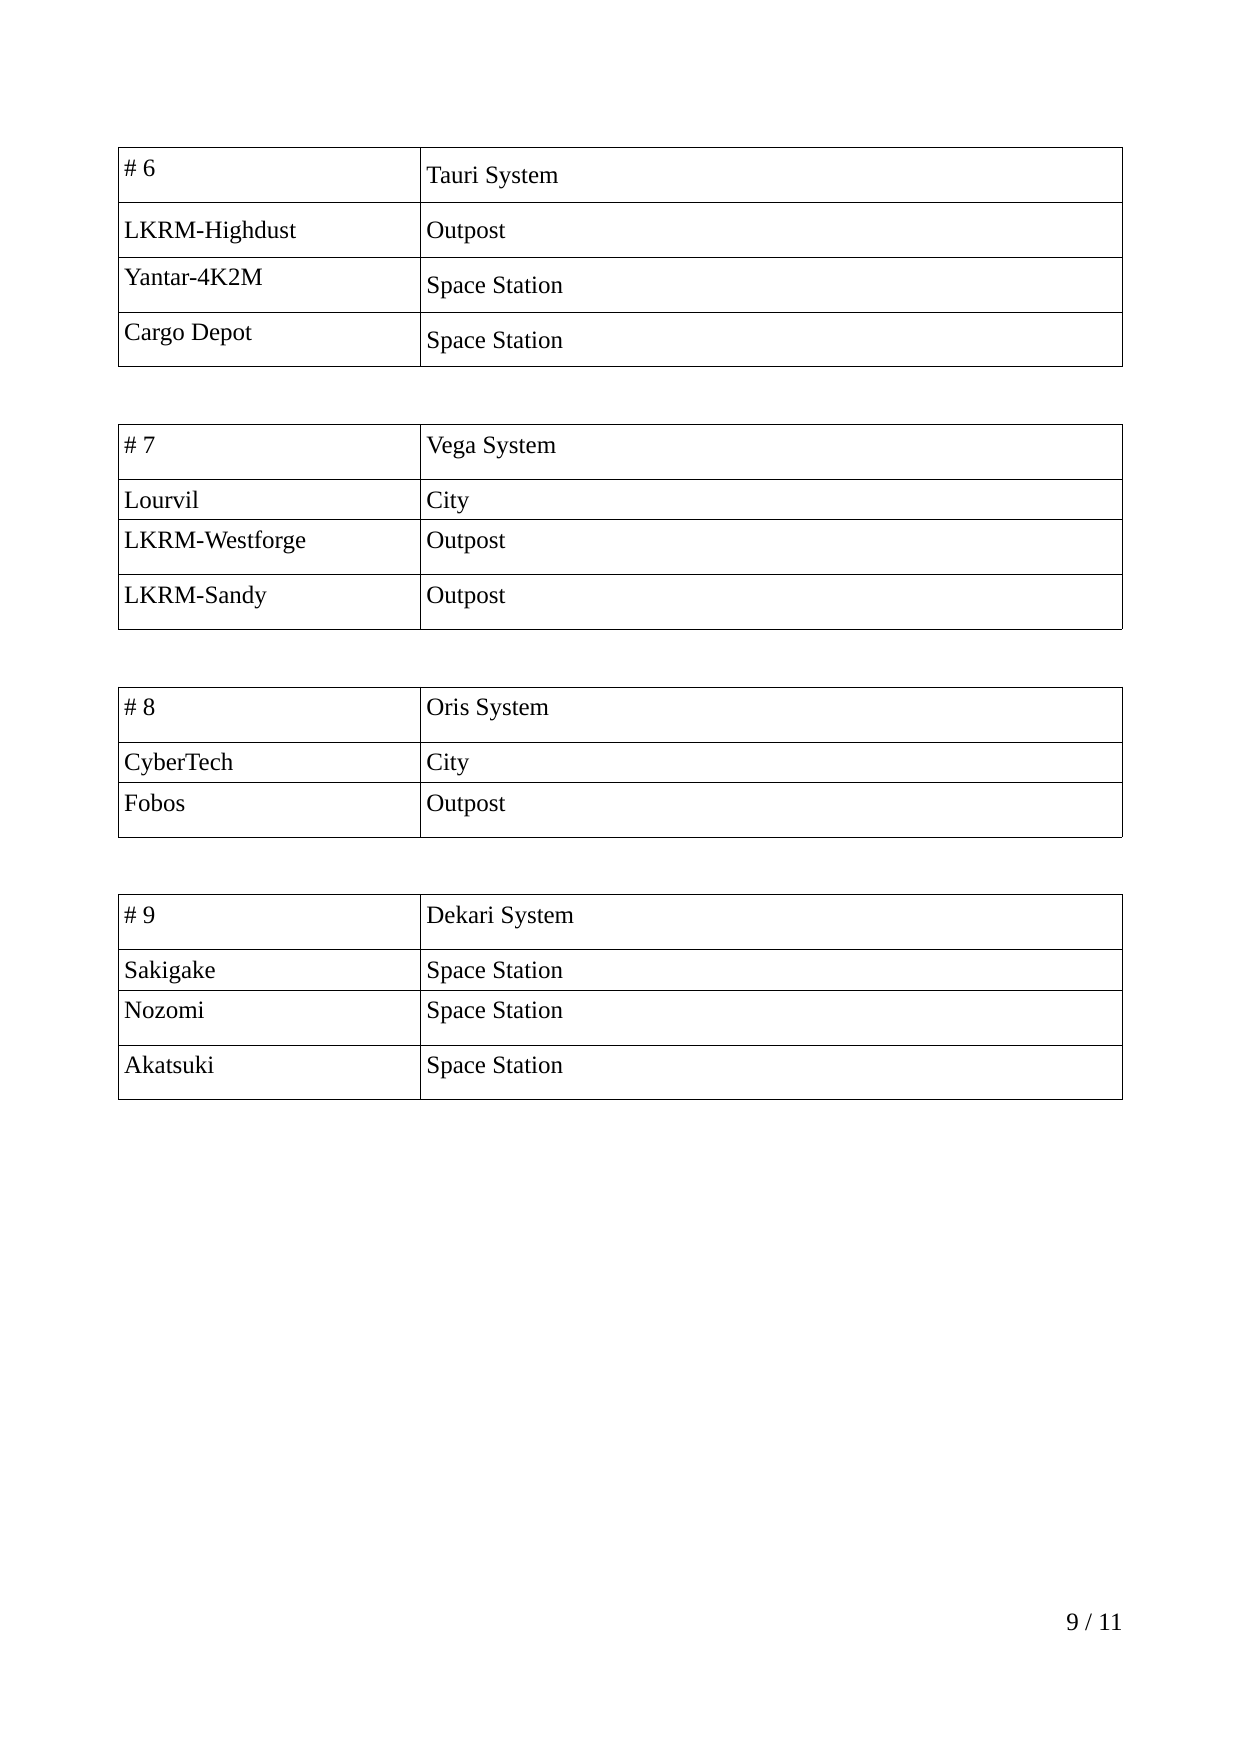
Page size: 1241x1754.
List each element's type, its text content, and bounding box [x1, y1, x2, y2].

table_cell Outpost [421, 783, 1122, 837]
table_cell Outpost [421, 520, 1122, 574]
table_cell Fobos [119, 783, 420, 837]
table_header Dekari System [421, 895, 1122, 949]
table_cell Outpost [421, 575, 1122, 629]
table_cell LKRM-Westforge [119, 520, 420, 574]
table_cell Lourvil [119, 480, 420, 519]
table_header Tauri System [421, 148, 1122, 202]
table_cell Space Station [421, 991, 1122, 1044]
table_cell Akatsuki [119, 1046, 420, 1099]
table_header # 7 [119, 425, 420, 479]
table_header Oris System [421, 688, 1122, 742]
table_header Vega System [421, 425, 1122, 479]
table_header # 8 [119, 688, 420, 742]
table_cell CyberTech [119, 743, 420, 782]
table_header # 6 [119, 148, 420, 202]
table_cell Nozomi [119, 991, 420, 1044]
table_cell City [421, 743, 1122, 782]
table_cell Space Station [421, 258, 1122, 312]
table_cell LKRM-Sandy [119, 575, 420, 629]
table_cell LKRM-Highdust [119, 203, 420, 257]
table_cell Space Station [421, 313, 1122, 366]
table_cell City [421, 480, 1122, 519]
table_cell Space Station [421, 950, 1122, 989]
table_cell Cargo Depot [119, 313, 420, 366]
table_cell Yantar-4K2M [119, 258, 420, 312]
table_cell Sakigake [119, 950, 420, 989]
table_header # 9 [119, 895, 420, 949]
table_cell Outpost [421, 203, 1122, 257]
table_cell Space Station [421, 1046, 1122, 1099]
